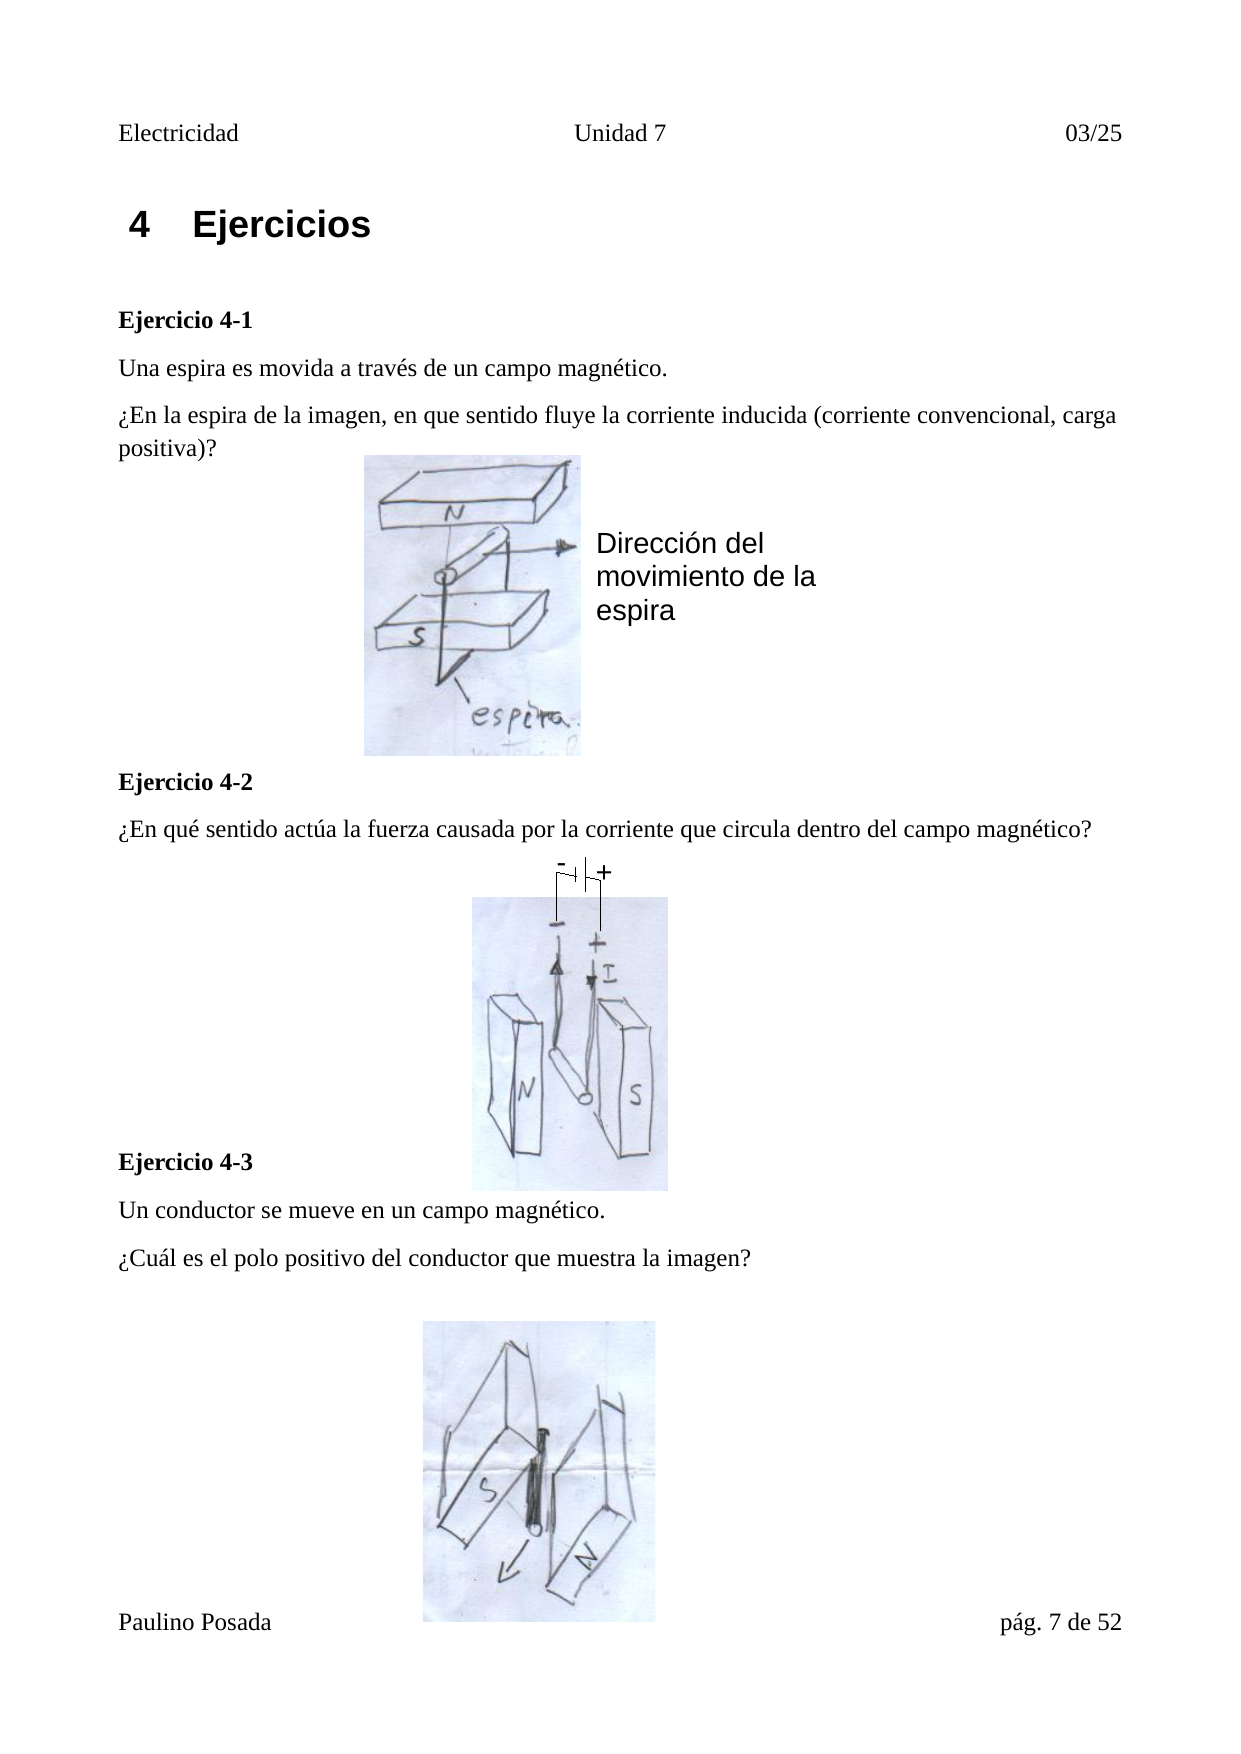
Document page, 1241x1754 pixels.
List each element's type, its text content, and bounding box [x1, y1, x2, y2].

picture [422, 1321, 656, 1622]
text ¿En la espira de la imagen, en que sentido fluye la corriente inducida (corriente convencional, carga positiva)? [118, 400, 1122, 462]
text [668, 1147, 1122, 1176]
subtitle Ejercicios [118, 201, 1122, 245]
picture [472, 897, 668, 1191]
text ¿En qué sentido actúa la fuerza causada por la corriente que circula dentro del campo magnético? [118, 814, 1122, 843]
text Ejercicio 4-2 [118, 767, 1122, 795]
picture [364, 455, 581, 756]
text Una espira es movida a través de un campo magnético. [118, 353, 1122, 381]
text ¿Cuál es el polo positivo del conductor que muestra la imagen? [118, 1243, 1122, 1271]
text Un conductor se mueve en un campo magnético. [118, 1195, 1122, 1224]
text Ejercicio 4-1 [118, 305, 1122, 334]
text Ejercicio 4-3 [118, 1147, 472, 1176]
